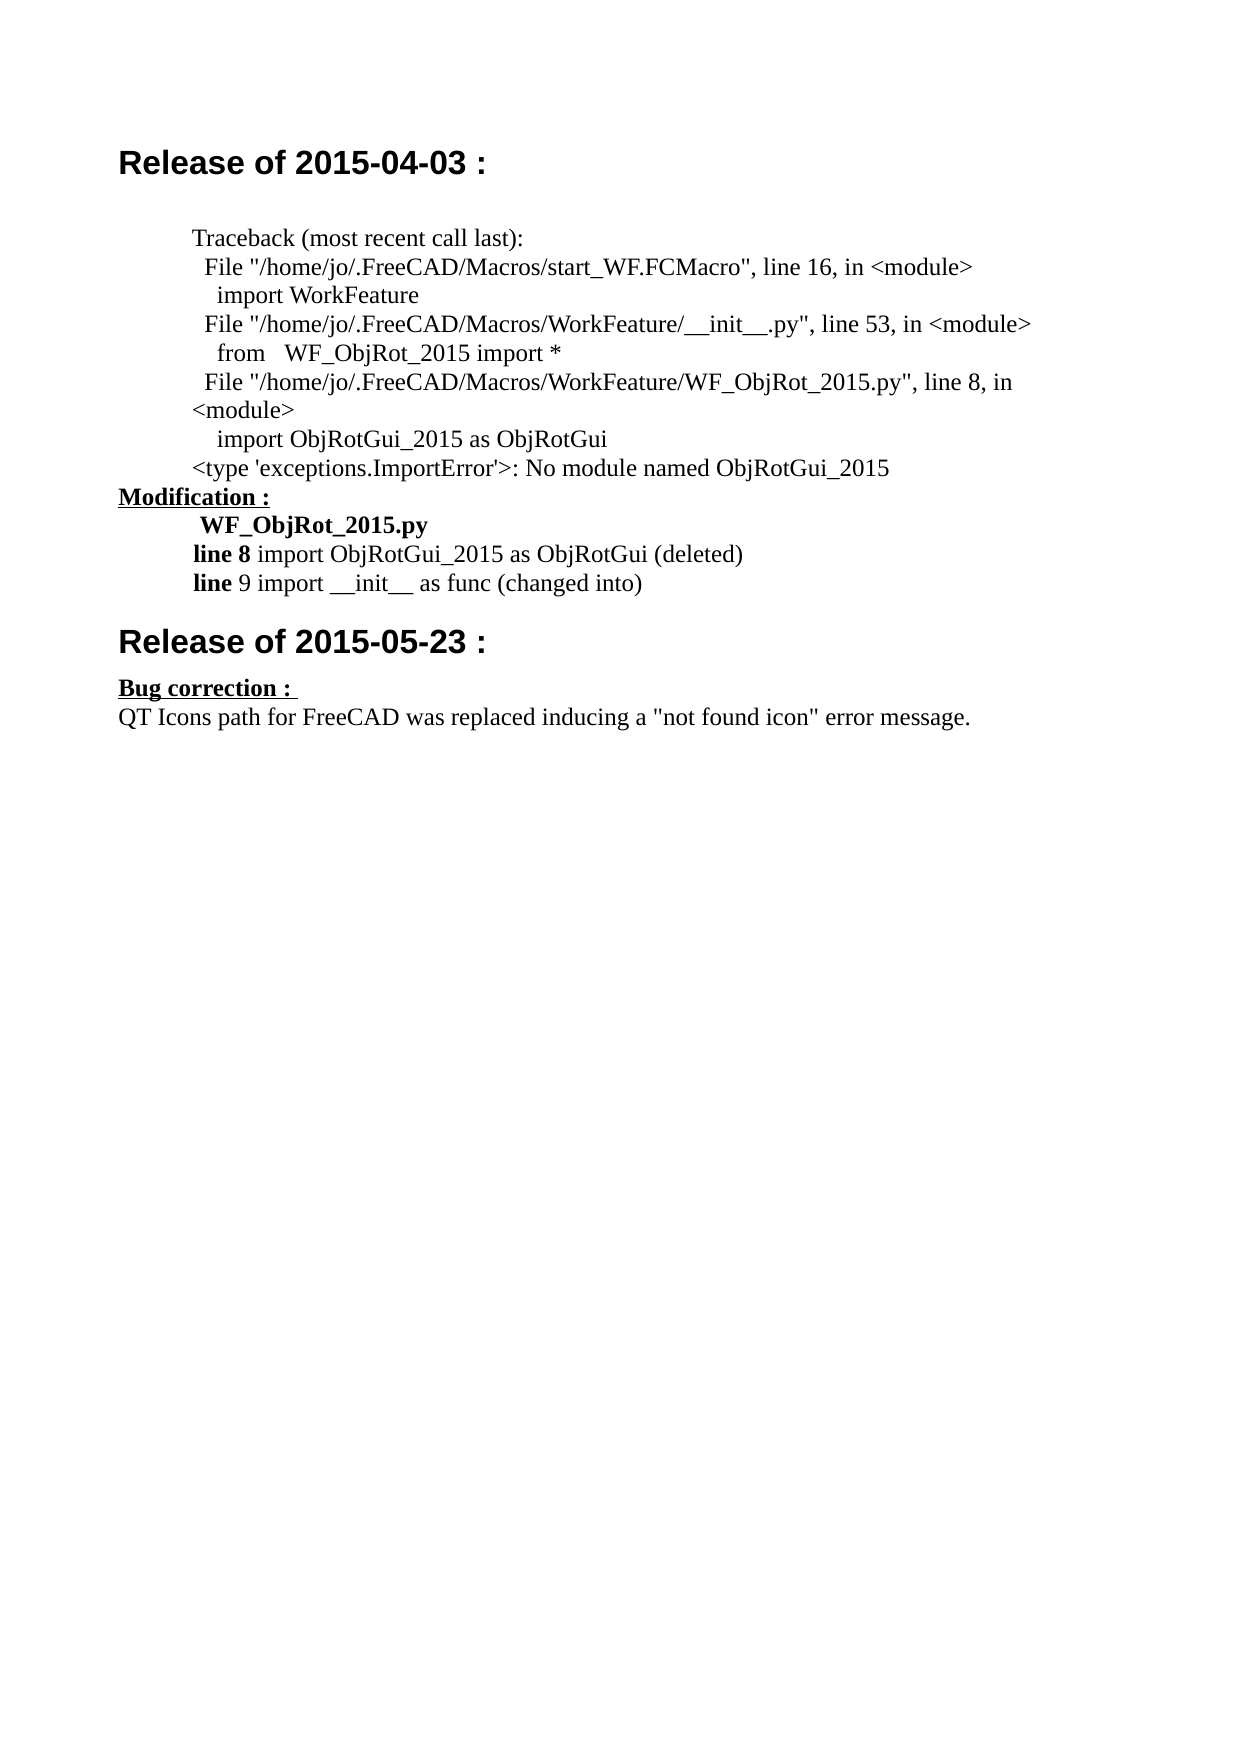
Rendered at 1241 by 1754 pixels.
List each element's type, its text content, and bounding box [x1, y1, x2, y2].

text QT Icons path for FreeCAD was replaced inducing a "not found icon" error message. [118, 702, 1122, 730]
text Bug correction : [118, 673, 1122, 702]
text Traceback (most recent call last): File "/home/jo/.FreeCAD/Macros/start_WF.FCMacro", line 16, in <module> import WorkFeature File "/home/jo/.FreeCAD/Macros/WorkFeature/__init__.py", line 53, in <module> from WF_ObjRot_2015 import * File "/home/jo/.FreeCAD/Macros/WorkFeature/WF_ObjRot_2015.py", line 8, in <module> import ObjRotGui_2015 as ObjRotGui <type 'exceptions.ImportError'>: No module named ObjRotGui_2015 [192, 223, 1122, 482]
text WF_ObjRot_2015.py [118, 511, 1122, 539]
text Modification : [118, 482, 1122, 511]
text line 8 import ObjRotGui_2015 as ObjRotGui (deleted) line 9 import __init__ as func (changed into) [118, 539, 1122, 597]
subtitle Release of 2015-05-23 : [118, 622, 1122, 660]
subtitle Release of 2015-04-03 : [118, 143, 1122, 182]
